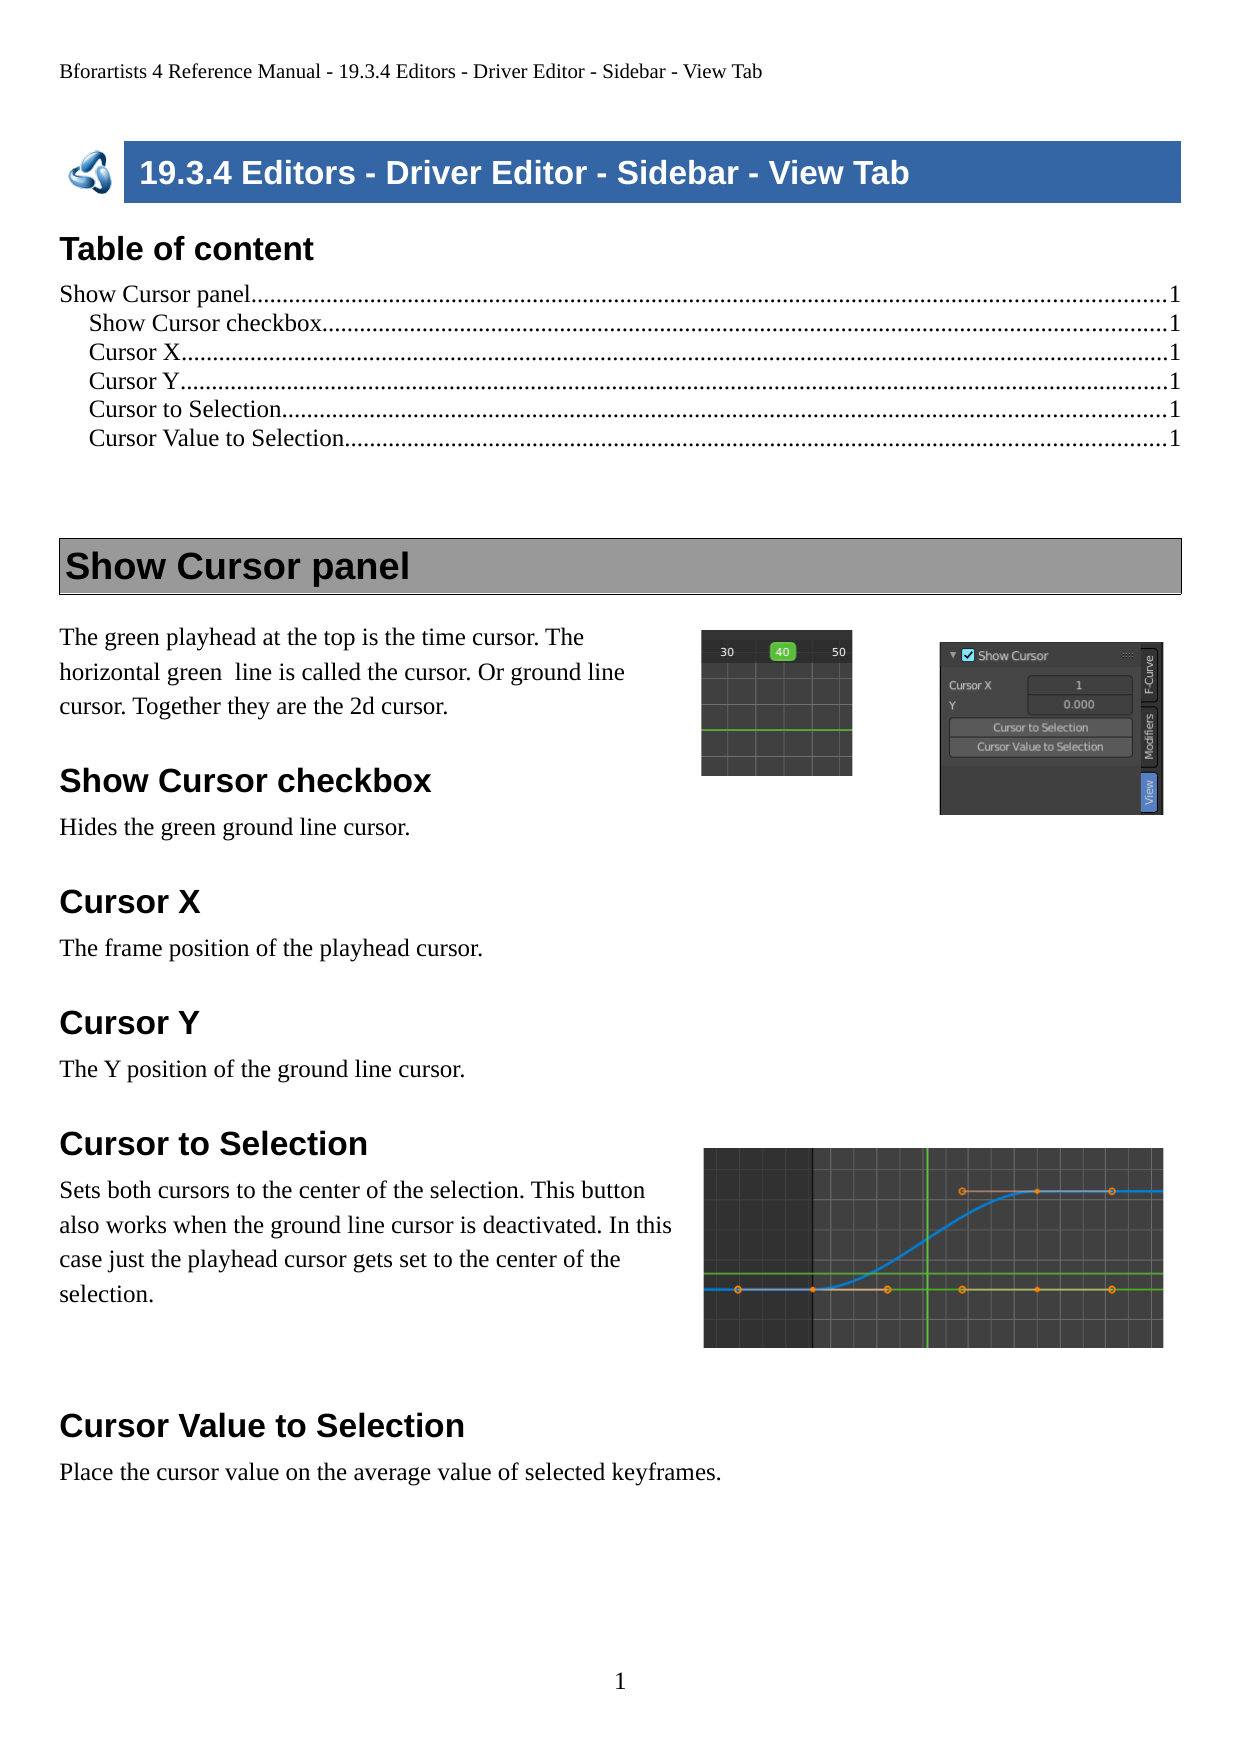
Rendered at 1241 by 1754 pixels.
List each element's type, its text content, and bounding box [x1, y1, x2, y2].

text The Y position of the ground line cursor. [59, 1054, 1181, 1083]
text Cursor to Selection 1 [88, 394, 1181, 423]
subtitle Show Cursor checkbox [59, 761, 939, 800]
text The green playhead at the top is the time cursor. The horizontal green line is called the cursor. Or ground line cursor. Together they are the 2d cursor. [59, 622, 1181, 720]
subtitle Table of content [59, 228, 1181, 267]
text Hides the green ground line cursor. [59, 812, 1181, 841]
picture [701, 630, 853, 776]
table_header Show Cursor panel [60, 539, 1181, 593]
picture [703, 1148, 1164, 1348]
text Cursor X 1 [88, 337, 1181, 366]
text Sets both cursors to the center of the selection. This button also works when the ground line cursor is deactivated. In this case just the playhead cursor gets set to the center of the selection. [59, 1175, 703, 1308]
text Cursor Value to Selection 1 [88, 423, 1181, 452]
picture [65, 147, 114, 197]
text Cursor Y 1 [88, 366, 1181, 394]
picture [939, 642, 1164, 815]
table_header [59, 141, 124, 203]
subtitle Cursor to Selection [59, 1124, 1181, 1163]
subtitle Cursor Value to Selection [59, 1406, 1181, 1445]
subtitle [1164, 761, 1181, 800]
text The frame position of the playhead cursor. [59, 933, 1181, 962]
text Place the cursor value on the average value of selected keyframes. [59, 1457, 1181, 1486]
text Show Cursor checkbox 1 [88, 308, 1181, 337]
subtitle Cursor Y [59, 1003, 1181, 1042]
table_header 19.3.4 Editors - Driver Editor - Sidebar - View Tab [124, 141, 1181, 203]
text Show Cursor panel 1 [59, 279, 1181, 308]
subtitle Cursor X [59, 882, 1181, 921]
